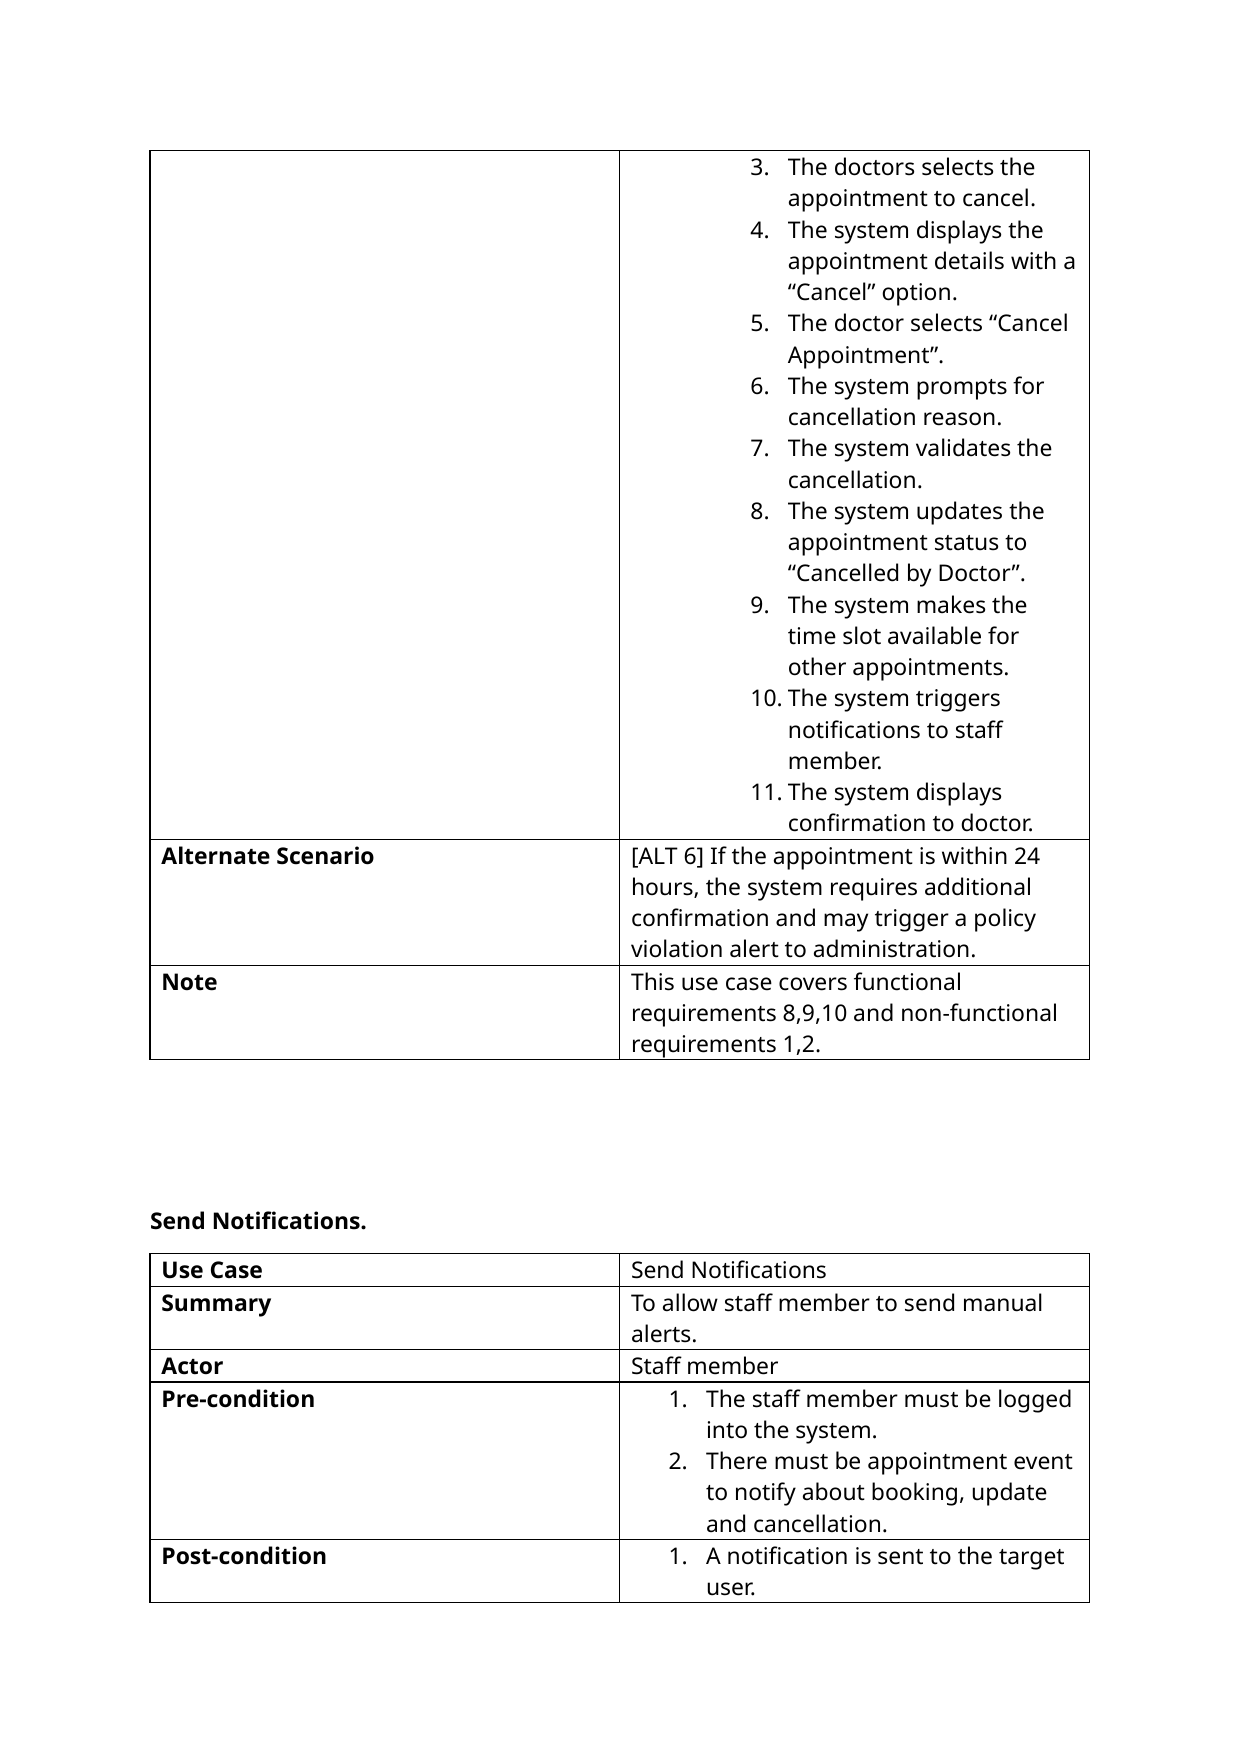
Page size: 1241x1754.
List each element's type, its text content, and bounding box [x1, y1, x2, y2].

table_cell Post-condition [151, 1540, 619, 1602]
table_cell Summary [151, 1287, 619, 1349]
table_cell [151, 151, 619, 838]
table_cell Alternate Scenario [151, 840, 619, 964]
table_cell The staff member must be logged into the system. There must be appointment event to notify about booking, update and cancellation. [620, 1383, 1089, 1539]
table_cell Note [151, 966, 619, 1059]
table_cell To allow staff member to send manual alerts. [620, 1287, 1089, 1349]
table_cell Actor [151, 1350, 619, 1381]
table_cell [ALT 6] If the appointment is within 24 hours, the system requires additional confirmation and may trigger a policy violation alert to administration. [620, 840, 1089, 964]
table_header Send Notifications [620, 1254, 1089, 1286]
table_cell The doctor selects “Cancel Appointment”. The system displays the doctor’s daily schedule. The doctors selects the appointment to cancel. The system displays the appointment details with a “Cancel” option. The doctor selects “Cancel Appointment”. The system prompts for cancellation reason. The system validates the cancellation. The system updates the appointment status to “Cancelled by Doctor”. The system makes the time slot available for other appointments. The system triggers notifications to staff member. The system displays confirmation to doctor. [620, 151, 1089, 838]
table_cell Staff member [620, 1350, 1089, 1381]
table_cell A notification is sent to the target user. The notification is logged in the system. [620, 1540, 1089, 1602]
text Send Notifications. [150, 1205, 1090, 1236]
table_cell Pre-condition [151, 1383, 619, 1539]
table_cell This use case covers functional requirements 8,9,10 and non-functional requirements 1,2. [620, 966, 1089, 1059]
table_header Use Case [151, 1254, 619, 1286]
